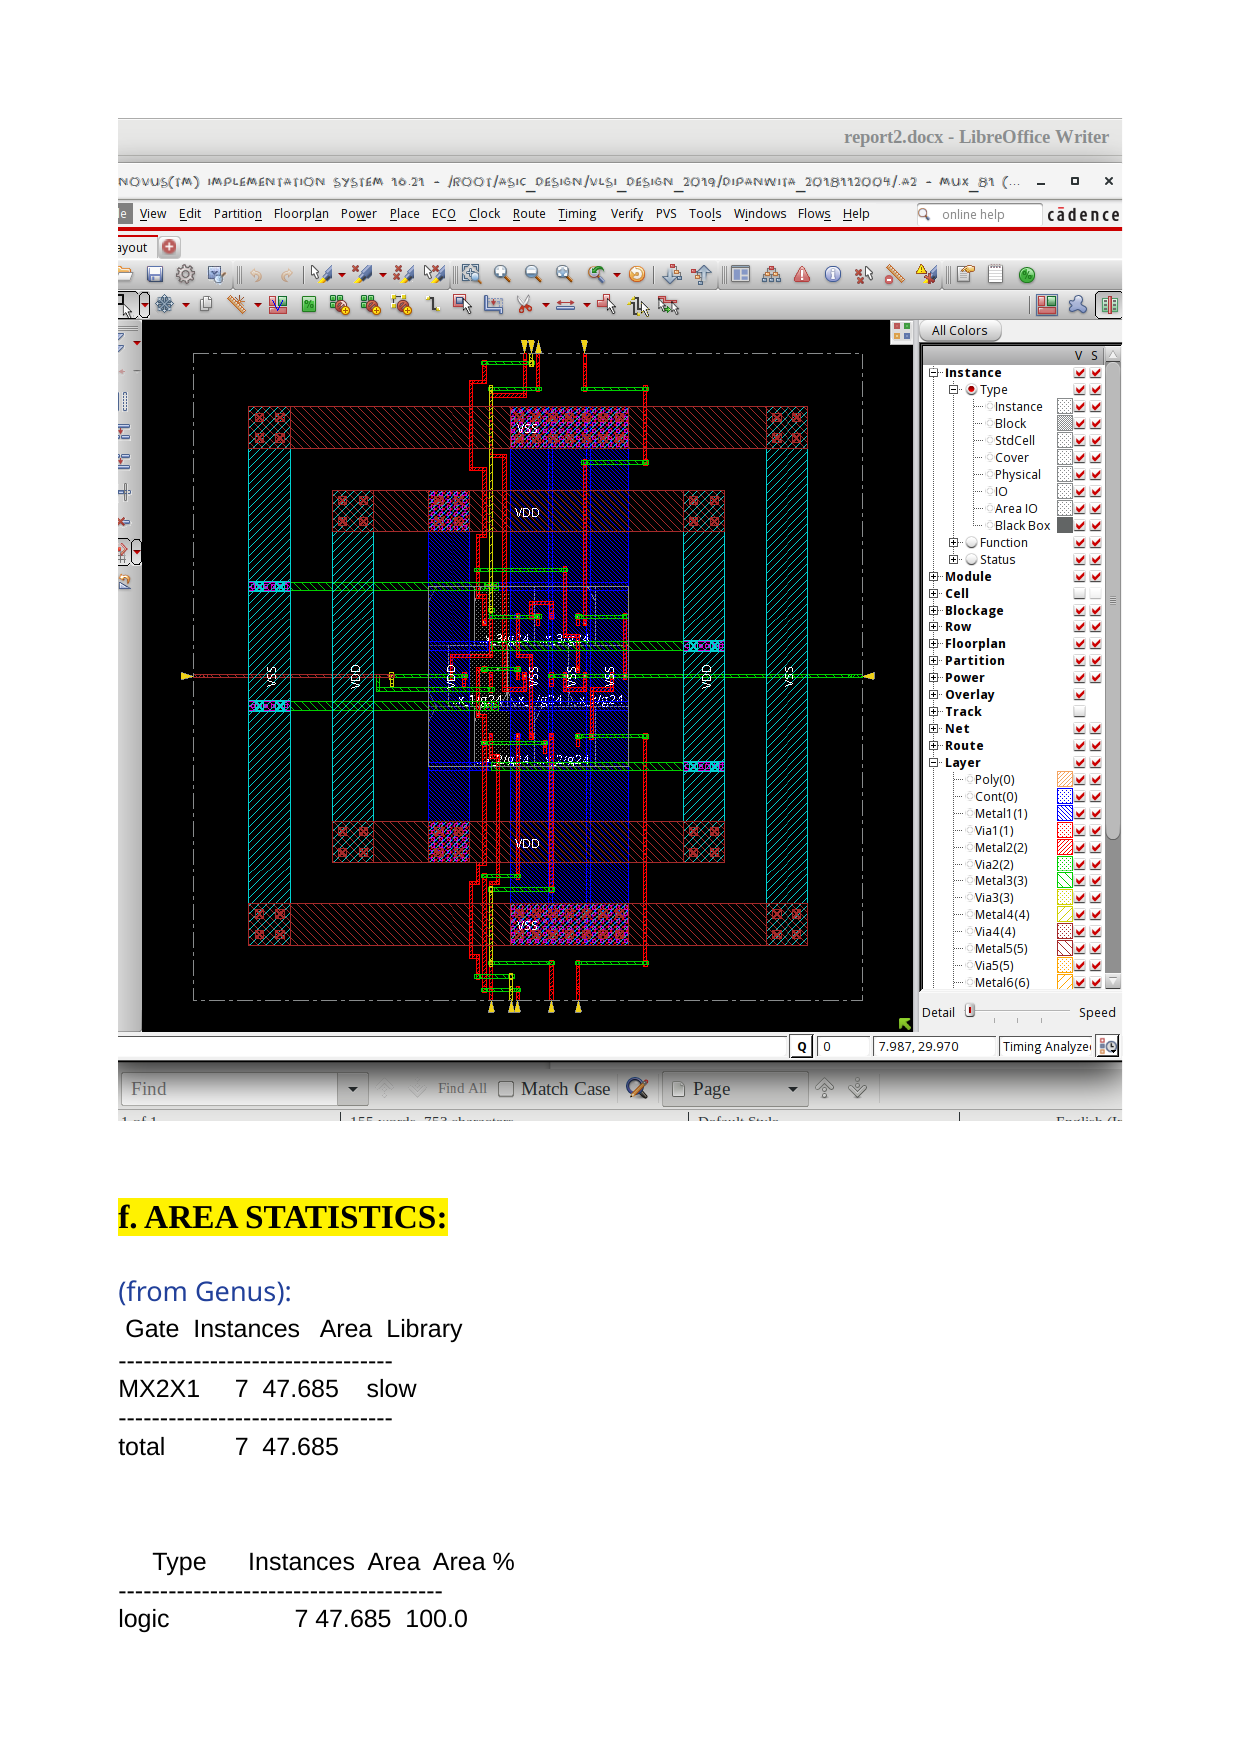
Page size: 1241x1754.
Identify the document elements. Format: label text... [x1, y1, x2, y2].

picture [118, 118, 1123, 1121]
text total 7 47.685 [118, 1432, 1122, 1461]
text f. AREA STATISTICS: [118, 1198, 1122, 1236]
text MX2X1 7 47.685 slow [118, 1374, 1122, 1403]
text --------------------------------- [118, 1346, 1122, 1374]
text Type Instances Area Area % [118, 1547, 1122, 1576]
text --------------------------------- [118, 1403, 1122, 1432]
text logic 7 47.685 100.0 [118, 1604, 1122, 1633]
text Gate Instances Area Library [118, 1309, 1122, 1346]
text --------------------------------------- [118, 1576, 1122, 1604]
text (from Genus): [118, 1272, 1122, 1309]
